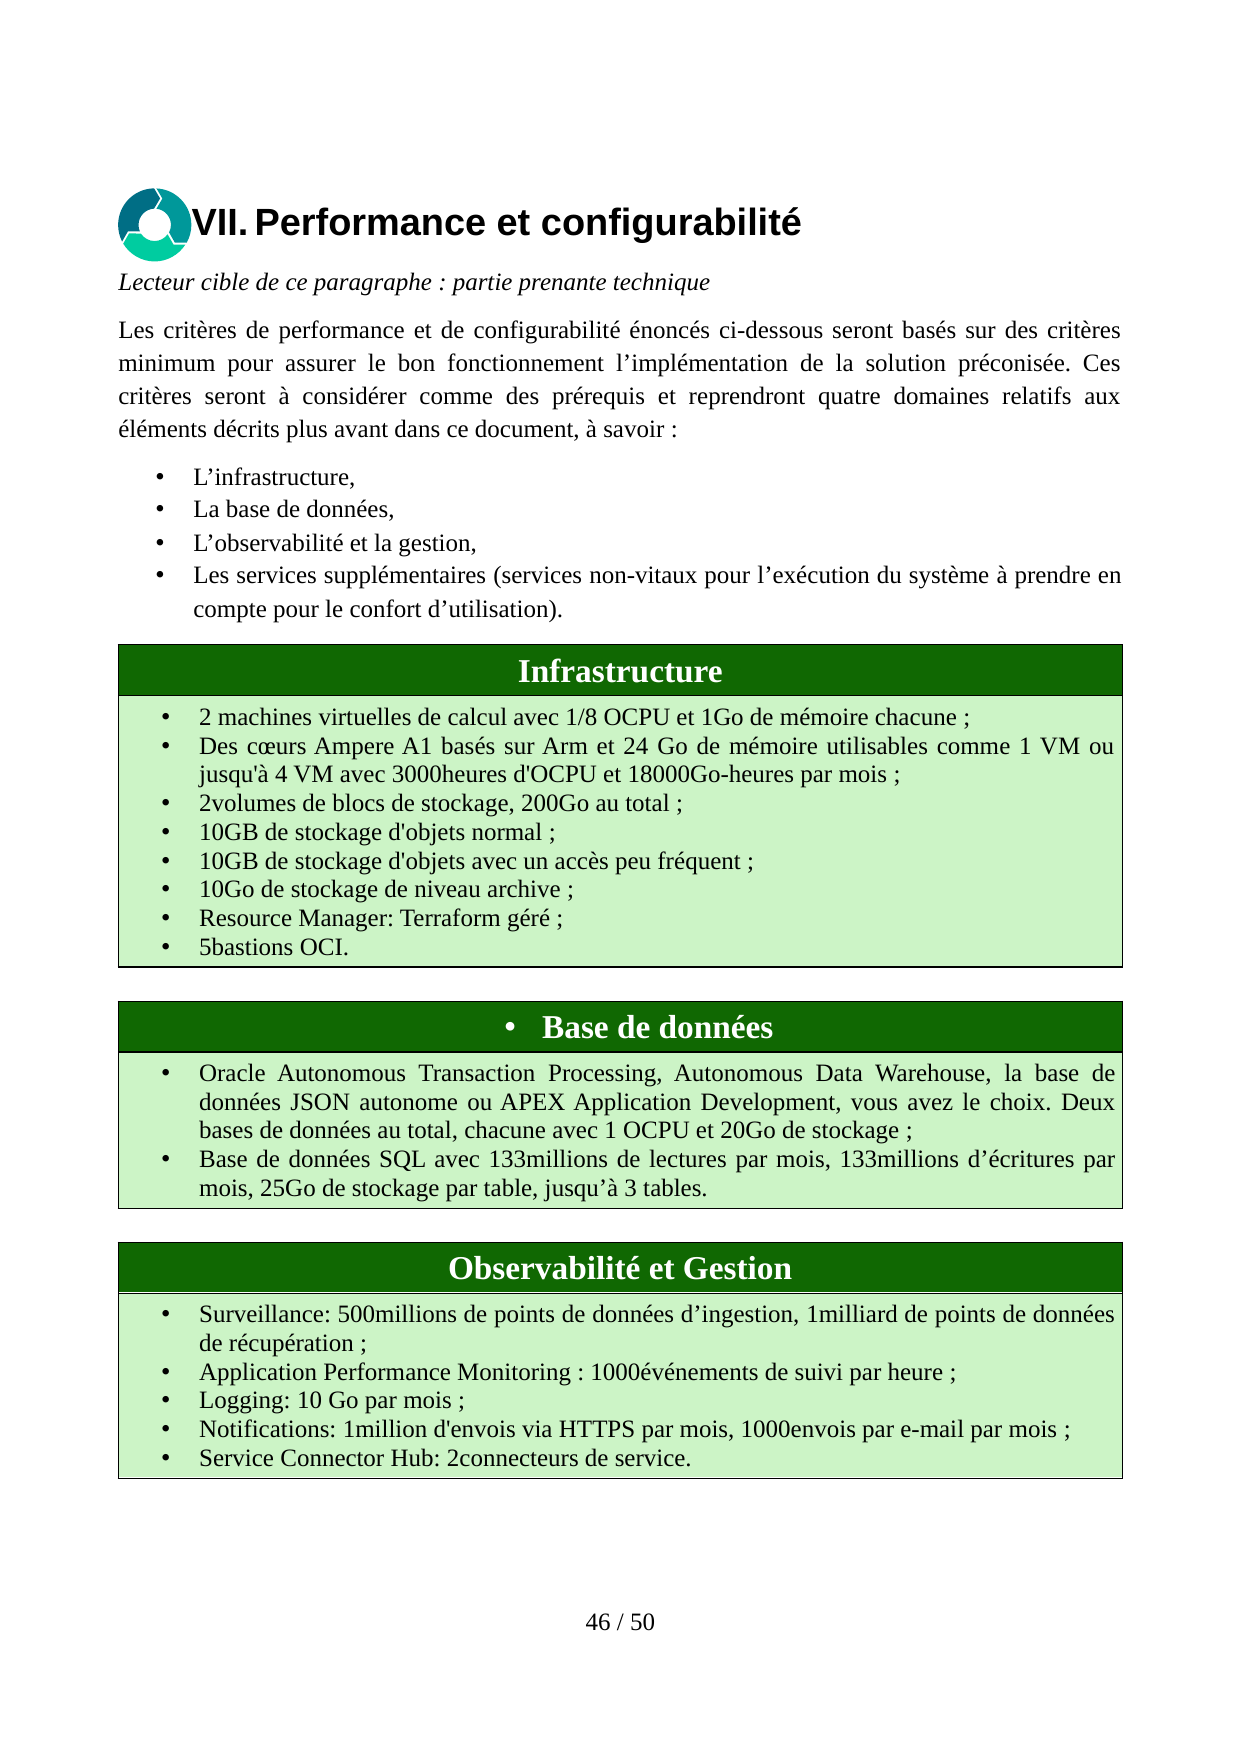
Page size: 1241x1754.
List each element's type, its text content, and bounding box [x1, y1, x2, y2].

list L’observabilité et la gestion, [156, 528, 1122, 556]
list L’infrastructure, [156, 462, 1122, 490]
text Lecteur cible de ce paragraphe : partie prenante technique [118, 267, 1122, 296]
table_cell Surveillance: 500millions de points de données d’ingestion, 1milliard de points de données de récupération ; Application Performance Monitoring : 1000événements de suivi par heure ; Logging: 10 Go par mois ; Notifications: 1million d'envois via HTTPS par mois, 1000envois par e-mail par mois ; Service Connector Hub: 2connecteurs de service. [119, 1294, 1122, 1477]
table_cell Oracle Autonomous Transaction Processing, Autonomous Data Warehouse, la base de données JSON autonome ou APEX Application Development, vous avez le choix. Deux bases de données au total, chacune avec 1 OCPU et 20Go de stockage ; Base de données SQL avec 133millions de lectures par mois, 133millions d’écritures par mois, 25Go de stockage par table, jusqu’à 3 tables. [119, 1053, 1122, 1208]
table_header Base de données [119, 1002, 1122, 1051]
text Les critères de performance et de configurabilité énoncés ci-dessous seront basés sur des critères minimum pour assurer le bon fonctionnement l’implémentation de la solution préconisée. Ces critères seront à considérer comme des prérequis et reprendront quatre domaines relatifs aux éléments décrits plus avant dans ce document, à savoir : [118, 315, 1122, 443]
table_header Infrastructure [119, 645, 1122, 695]
list La base de données, [156, 494, 1122, 523]
subtitle Performance et configurabilité [173, 200, 1122, 244]
table_header Observabilité et Gestion [119, 1243, 1122, 1292]
subtitle [125, 208, 170, 240]
list Les services supplémentaires (services non-vitaux pour l’exécution du système à prendre en compte pour le confort d’utilisation). [156, 561, 1122, 622]
table_cell 2 machines virtuelles de calcul avec 1/8 OCPU et 1Go de mémoire chacune ; Des cœurs Ampere A1 basés sur Arm et 24 Go de mémoire utilisables comme 1 VM ou jusqu'à 4 VM avec 3000heures d'OCPU et 18000Go-heures par mois ; 2volumes de blocs de stockage, 200Go au total ; 10GB de stockage d'objets normal ; 10GB de stockage d'objets avec un accès peu fréquent ; 10Go de stockage de niveau archive ; Resource Manager: Terraform géré ; 5bastions OCI. [119, 696, 1122, 966]
